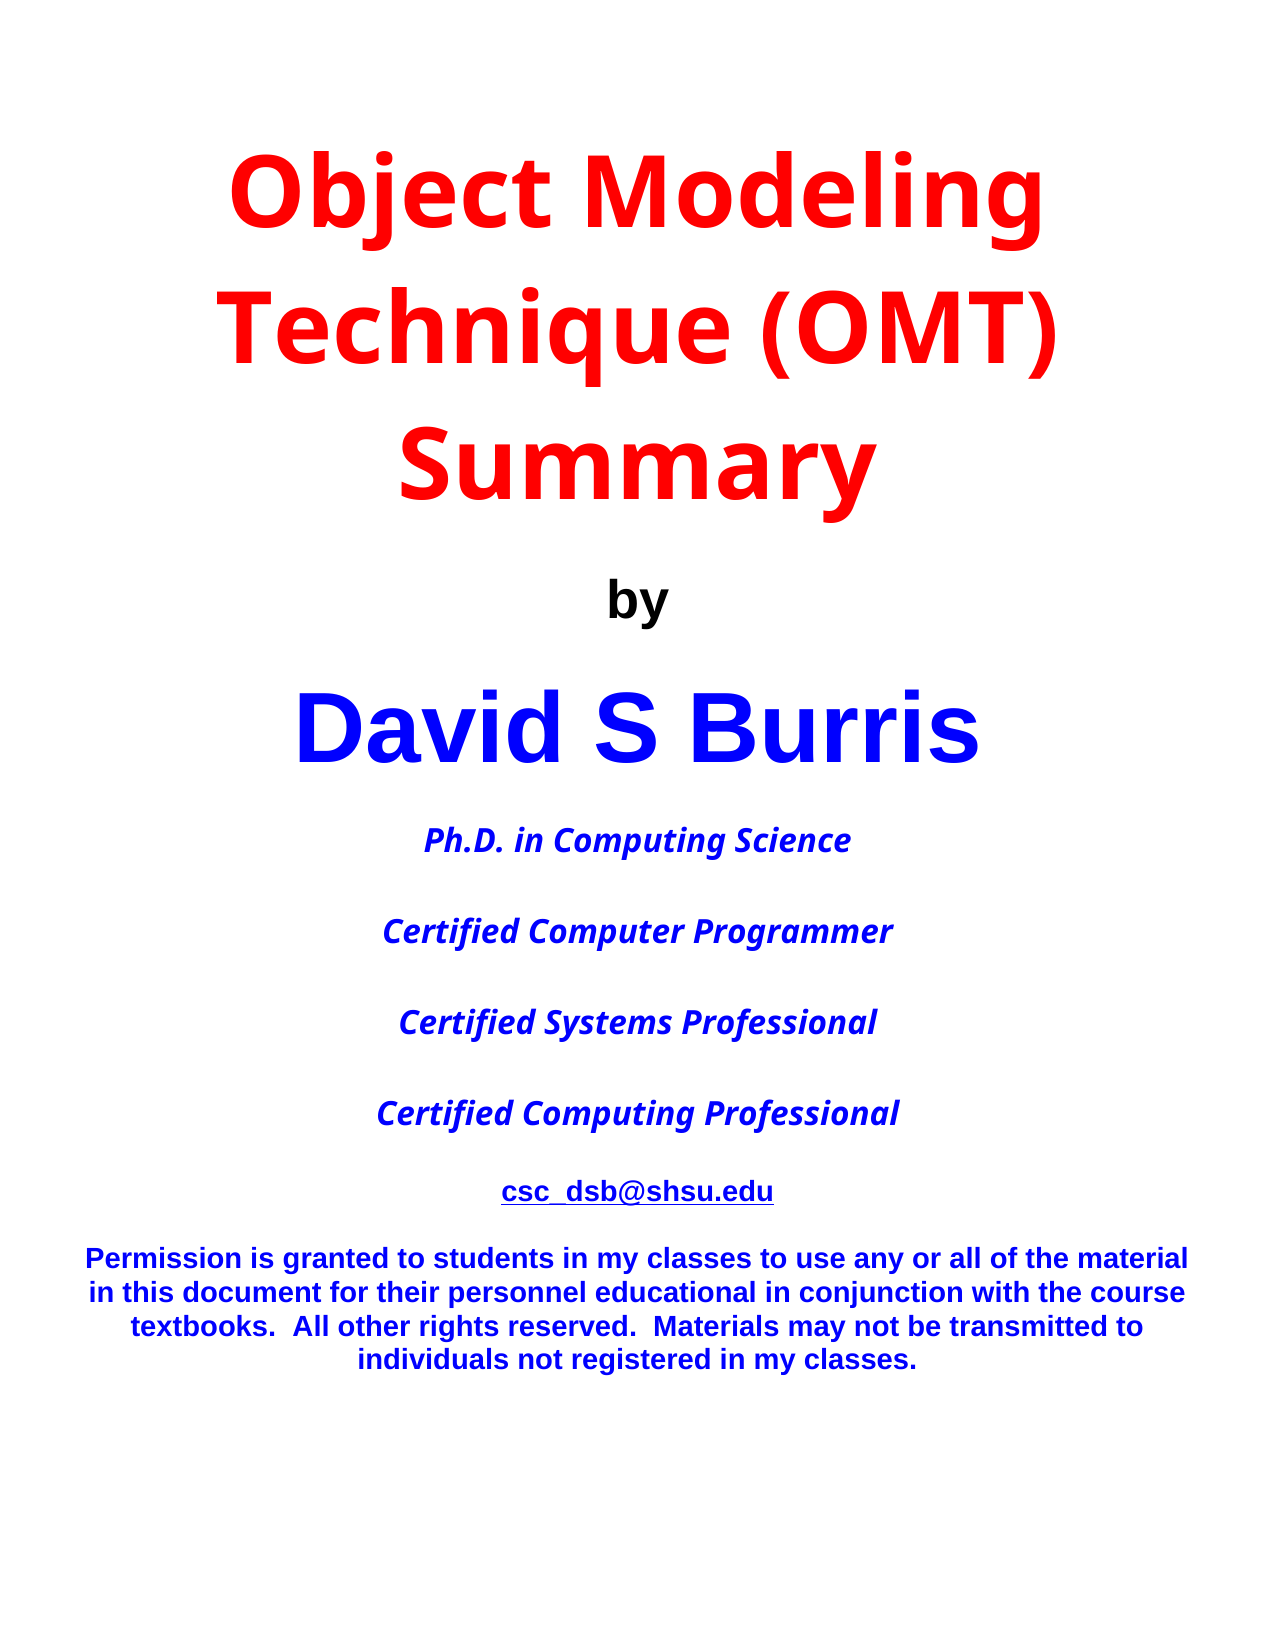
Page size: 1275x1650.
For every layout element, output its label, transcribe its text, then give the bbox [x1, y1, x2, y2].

text Summary [75, 393, 1200, 529]
text Object Modeling Technique (OMT) [75, 120, 1200, 393]
text Certified Computer Programmer [75, 908, 1200, 953]
text Ph.D. in Computing Science [75, 817, 1200, 862]
text by [75, 568, 1200, 630]
subtitle csc_dsb@shsu.edu [75, 1174, 1200, 1208]
text Certified Computing Professional [75, 1089, 1200, 1135]
text Certified Systems Professional [75, 998, 1200, 1044]
subtitle Permission is granted to students in my classes to use any or all of the material in this document for their personnel educational in conjunction with the course textbooks. All other rights reserved. Materials may not be transmitted to individuals not registered in my classes. [75, 1242, 1200, 1376]
text David S Burris [75, 668, 1200, 783]
